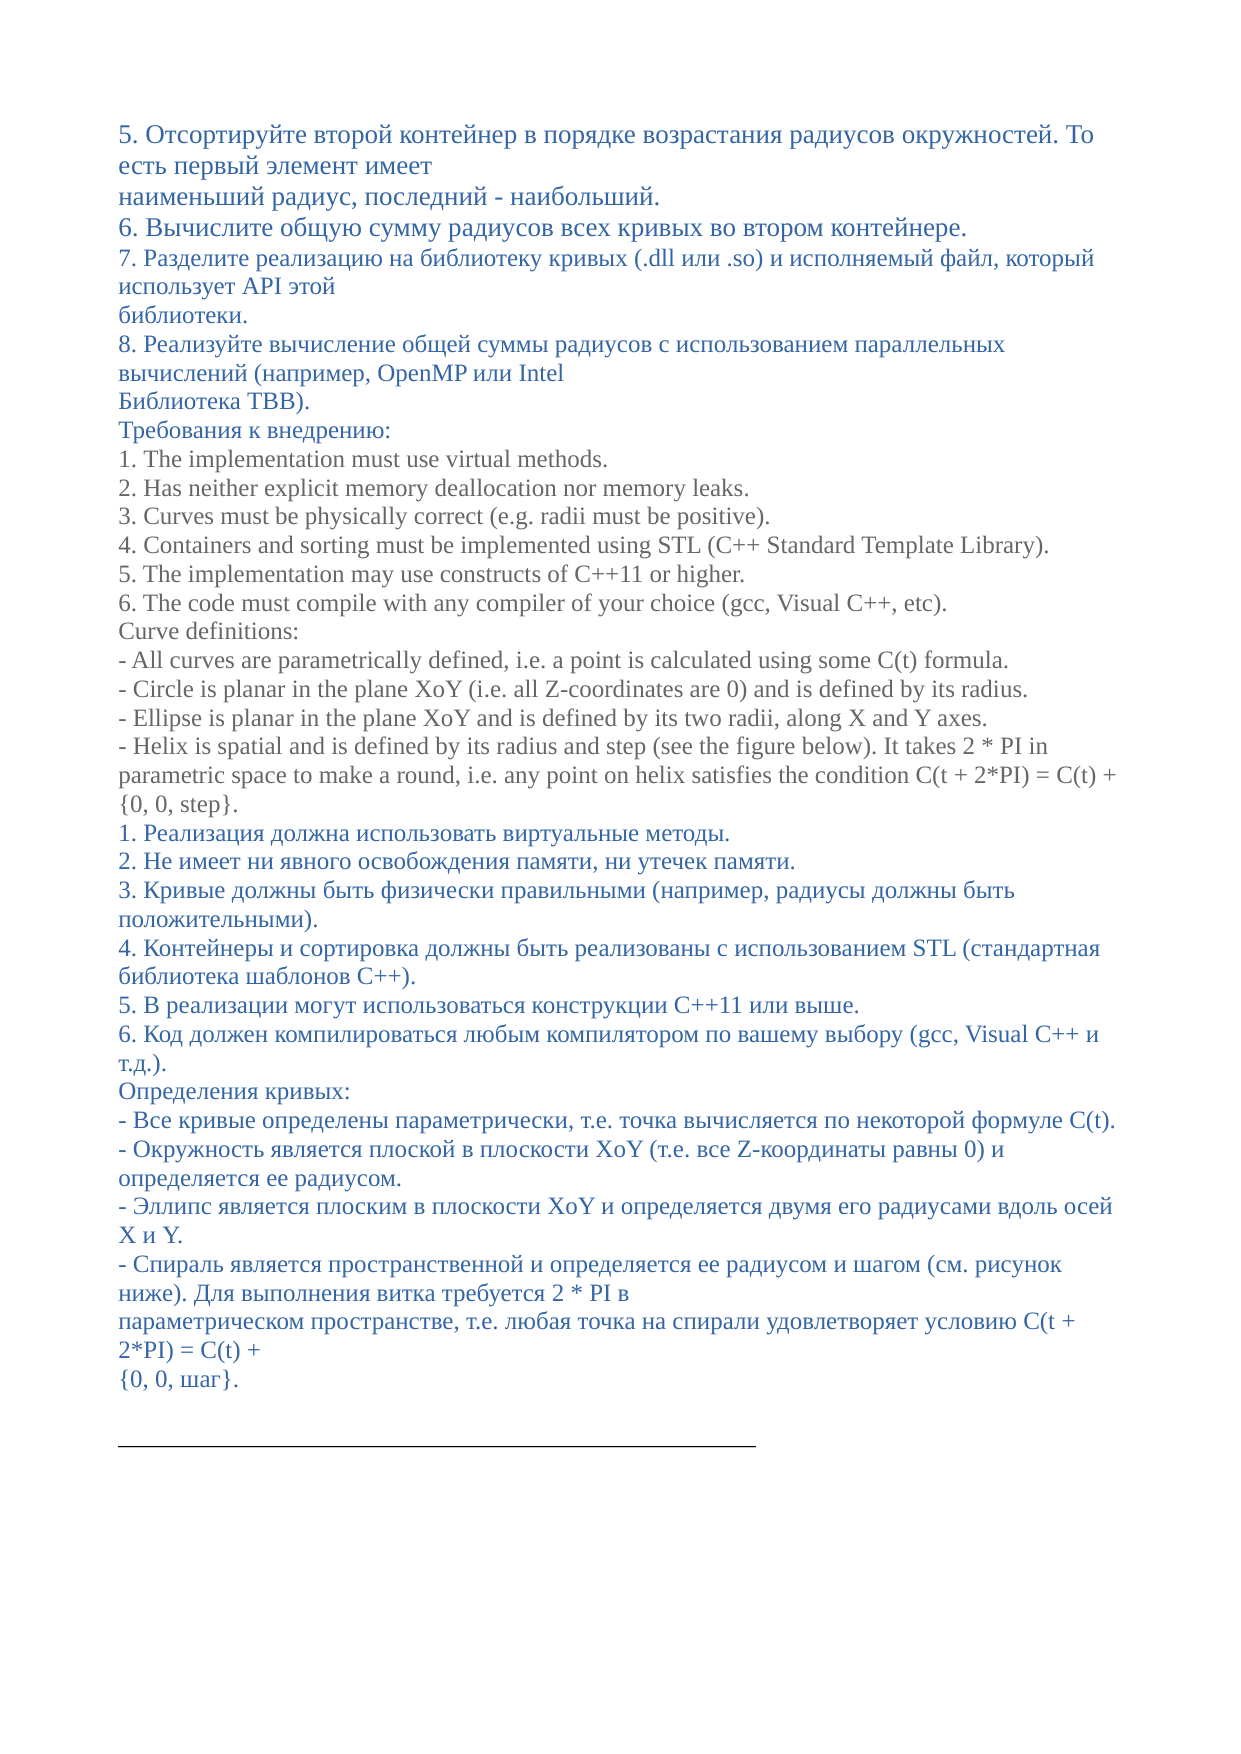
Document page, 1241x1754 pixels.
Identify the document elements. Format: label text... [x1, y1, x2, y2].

text 6. Код должен компилироваться любым компилятором по вашему выбору (gcc, Visual C++ и т.д.). [118, 1019, 1122, 1076]
text ___________________________________________________ [118, 1421, 1122, 1450]
text 5. Отсортируйте второй контейнер в порядке возрастания радиусов окружностей. То есть первый элемент имеет [118, 118, 1122, 180]
text - Спираль является пространственной и определяется ее радиусом и шагом (см. рисунок ниже). Для выполнения витка требуется 2 * PI в [118, 1249, 1122, 1306]
text Библиотека TBB). [118, 386, 1122, 415]
text 2. Не имеет ни явного освобождения памяти, ни утечек памяти. [118, 846, 1122, 875]
text 1. Реализация должна использовать виртуальные методы. [118, 818, 1122, 846]
text 5. В реализации могут использоваться конструкции C++11 или выше. [118, 990, 1122, 1019]
text наименьший радиус, последний - наибольший. [118, 180, 1122, 212]
text 6. Вычислите общую сумму радиусов всех кривых во втором контейнере. [118, 212, 1122, 243]
text 4. Контейнеры и сортировка должны быть реализованы с использованием STL (стандартная библиотека шаблонов C++). [118, 933, 1122, 990]
text Определения кривых: [118, 1076, 1122, 1105]
text 8. Реализуйте вычисление общей суммы радиусов с использованием параллельных вычислений (например, OpenMP или Intel [118, 329, 1122, 386]
text параметрическом пространстве, т.е. любая точка на спирали удовлетворяет условию C(t + 2*PI) = C(t) + [118, 1306, 1122, 1364]
text - Эллипс является плоским в плоскости XoY и определяется двумя его радиусами вдоль осей X и Y. [118, 1191, 1122, 1249]
text - Все кривые определены параметрически, т.е. точка вычисляется по некоторой формуле C(t). [118, 1105, 1122, 1134]
text 7. Разделите реализацию на библиотеку кривых (.dll или .so) и исполняемый файл, который использует API этой [118, 243, 1122, 300]
text 3. Кривые должны быть физически правильными (например, радиусы должны быть положительными). [118, 875, 1122, 933]
text библиотеки. [118, 300, 1122, 329]
text {0, 0, шаг}. [118, 1364, 1122, 1393]
text - Окружность является плоской в плоскости XoY (т.е. все Z-координаты равны 0) и определяется ее радиусом. [118, 1134, 1122, 1191]
text Требования к внедрению: 1. The implementation must use virtual methods. 2. Has neither explicit memory deallocation nor memory leaks. 3. Curves must be physically correct (e.g. radii must be positive). 4. Containers and sorting must be implemented using STL (C++ Standard Template Library). 5. The implementation may use constructs of C++11 or higher. 6. The code must compile with any compiler of your choice (gcc, Visual C++, etc). Curve definitions: - All curves are parametrically defined, i.e. a point is calculated using some C(t) formula. - Circle is planar in the plane XoY (i.e. all Z-coordinates are 0) and is defined by its radius. - Ellipse is planar in the plane XoY and is defined by its two radii, along X and Y axes. - Helix is spatial and is defined by its radius and step (see the figure below). It takes 2 * PI in parametric space to make a round, i.e. any point on helix satisfies the condition C(t + 2*PI) = C(t) + {0, 0, step}. [118, 415, 1122, 818]
